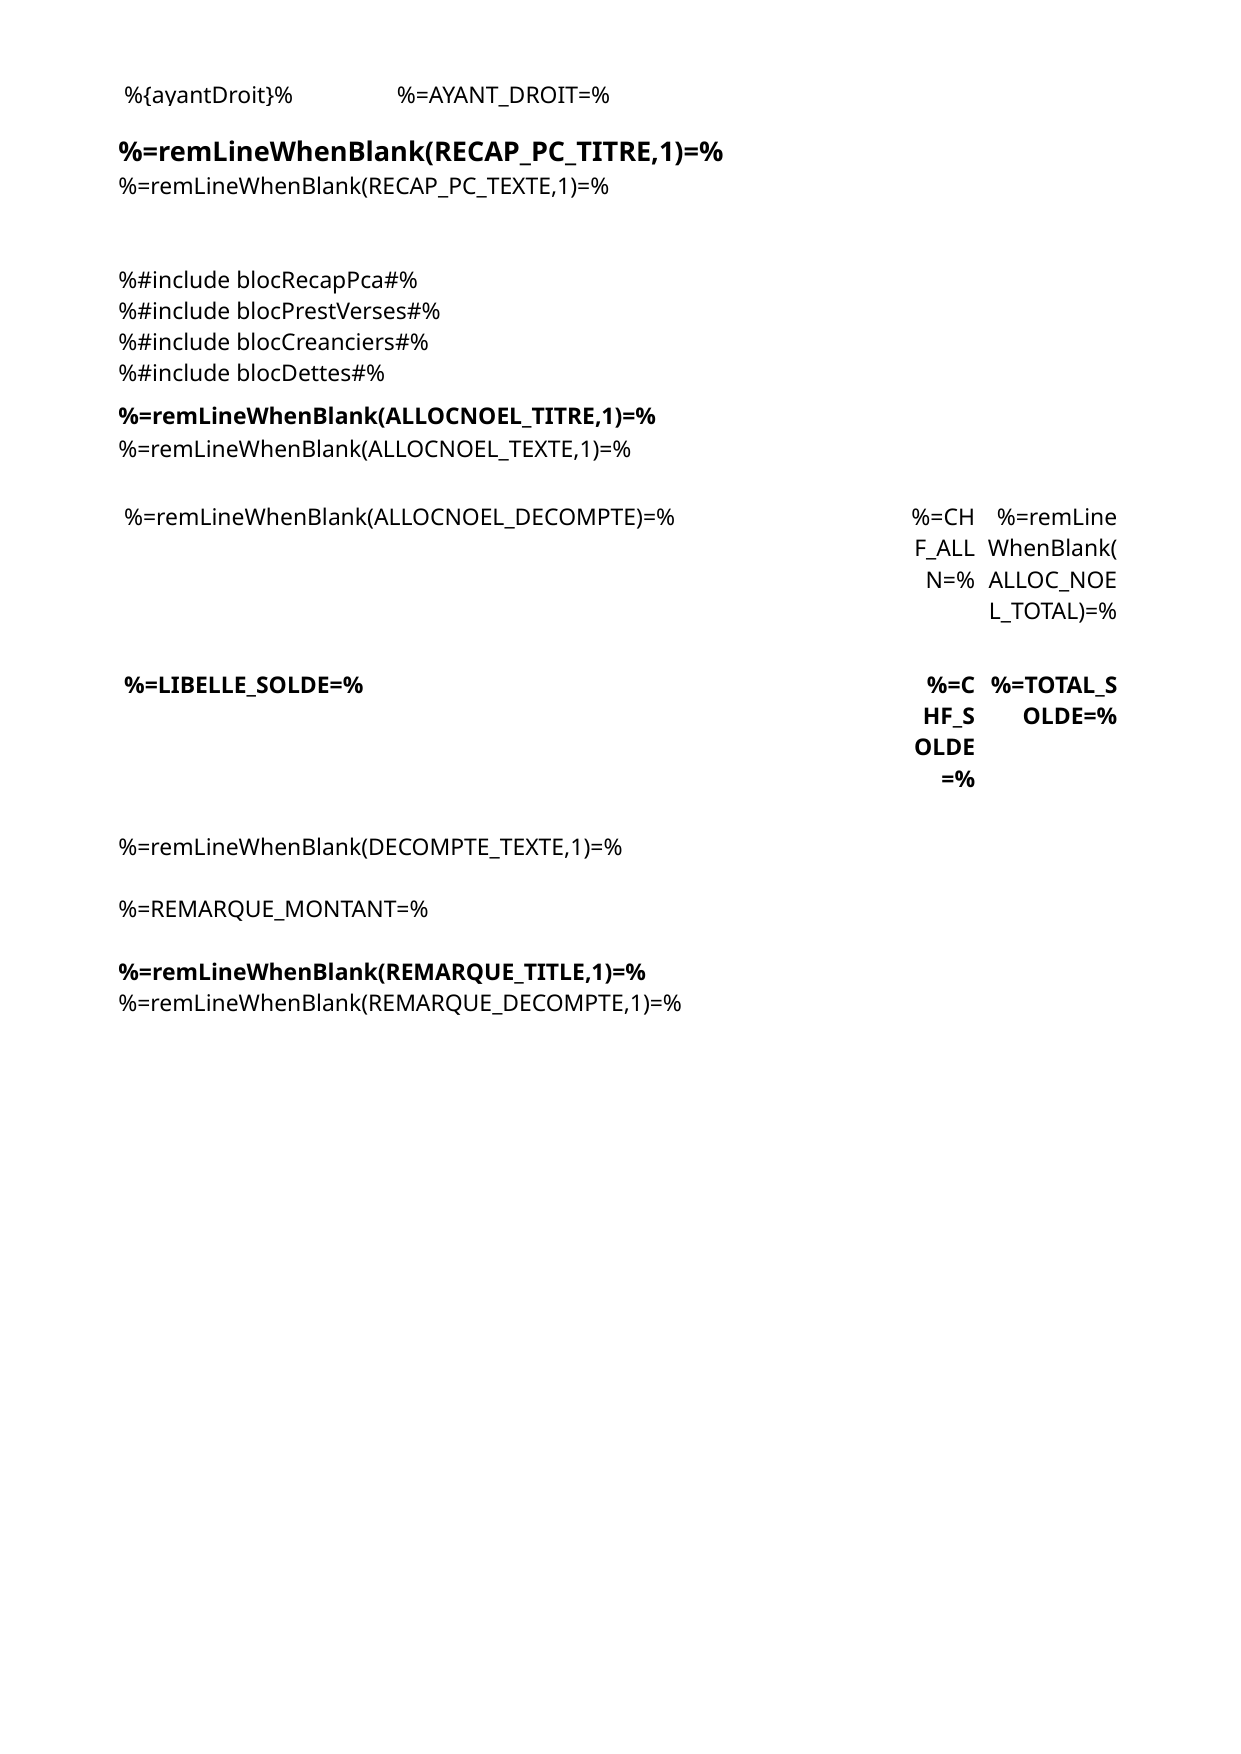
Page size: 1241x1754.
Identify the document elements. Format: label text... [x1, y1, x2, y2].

table_cell %{ayantDroit}%%=AYANT_DROIT_LIBELLE=% [118, 74, 391, 111]
table_header [738, 663, 813, 799]
text %=remLineWhenBlank(ALLOCNOEL_TEXTE,1)=% [118, 433, 1122, 464]
text %=remLineWhenBlank(DECOMPTE_TEXTE,1)=% [118, 831, 1122, 862]
table_cell %=AYANT_DROIT=% [391, 74, 1122, 111]
text %=remLineWhenBlank(REMARQUE_DECOMPTE,1)=% [118, 987, 1122, 1018]
table_header [813, 663, 904, 799]
text %#include blocCreanciers#% [118, 326, 1122, 357]
table_header %=CHF_SOLDE=% [904, 663, 981, 799]
table_header [618, 663, 738, 799]
table_header [118, 68, 391, 73]
text %=remLineWhenBlank(RECAP_PC_TITRE,1)=% [118, 126, 1122, 170]
table_header %=remLineWhenBlank(ALLOC_NOEL_TOTAL)=% [981, 495, 1123, 632]
text %=REMARQUE_MONTANT=% [118, 893, 1122, 924]
text %#include blocPrestVerses#% [118, 295, 1122, 326]
text %=remLineWhenBlank(ALLOCNOEL_TITRE,1)=% [118, 389, 1122, 433]
table_header %=LIBELLE_SOLDE=% [118, 663, 618, 799]
text %=remLineWhenBlank(RECAP_PC_TEXTE,1)=% [118, 170, 1122, 201]
text %#include blocDettes#% [118, 357, 1122, 389]
table_header [391, 68, 1122, 73]
text %=remLineWhenBlank(REMARQUE_TITLE,1)=% [118, 956, 1122, 987]
table_header %=CHF_ALLN=% [904, 495, 981, 632]
text %#include blocRecapPca#% [118, 264, 1122, 295]
table_header %=remLineWhenBlank(ALLOCNOEL_DECOMPTE)=% [118, 495, 904, 632]
table_header %=TOTAL_SOLDE=% [981, 663, 1123, 799]
